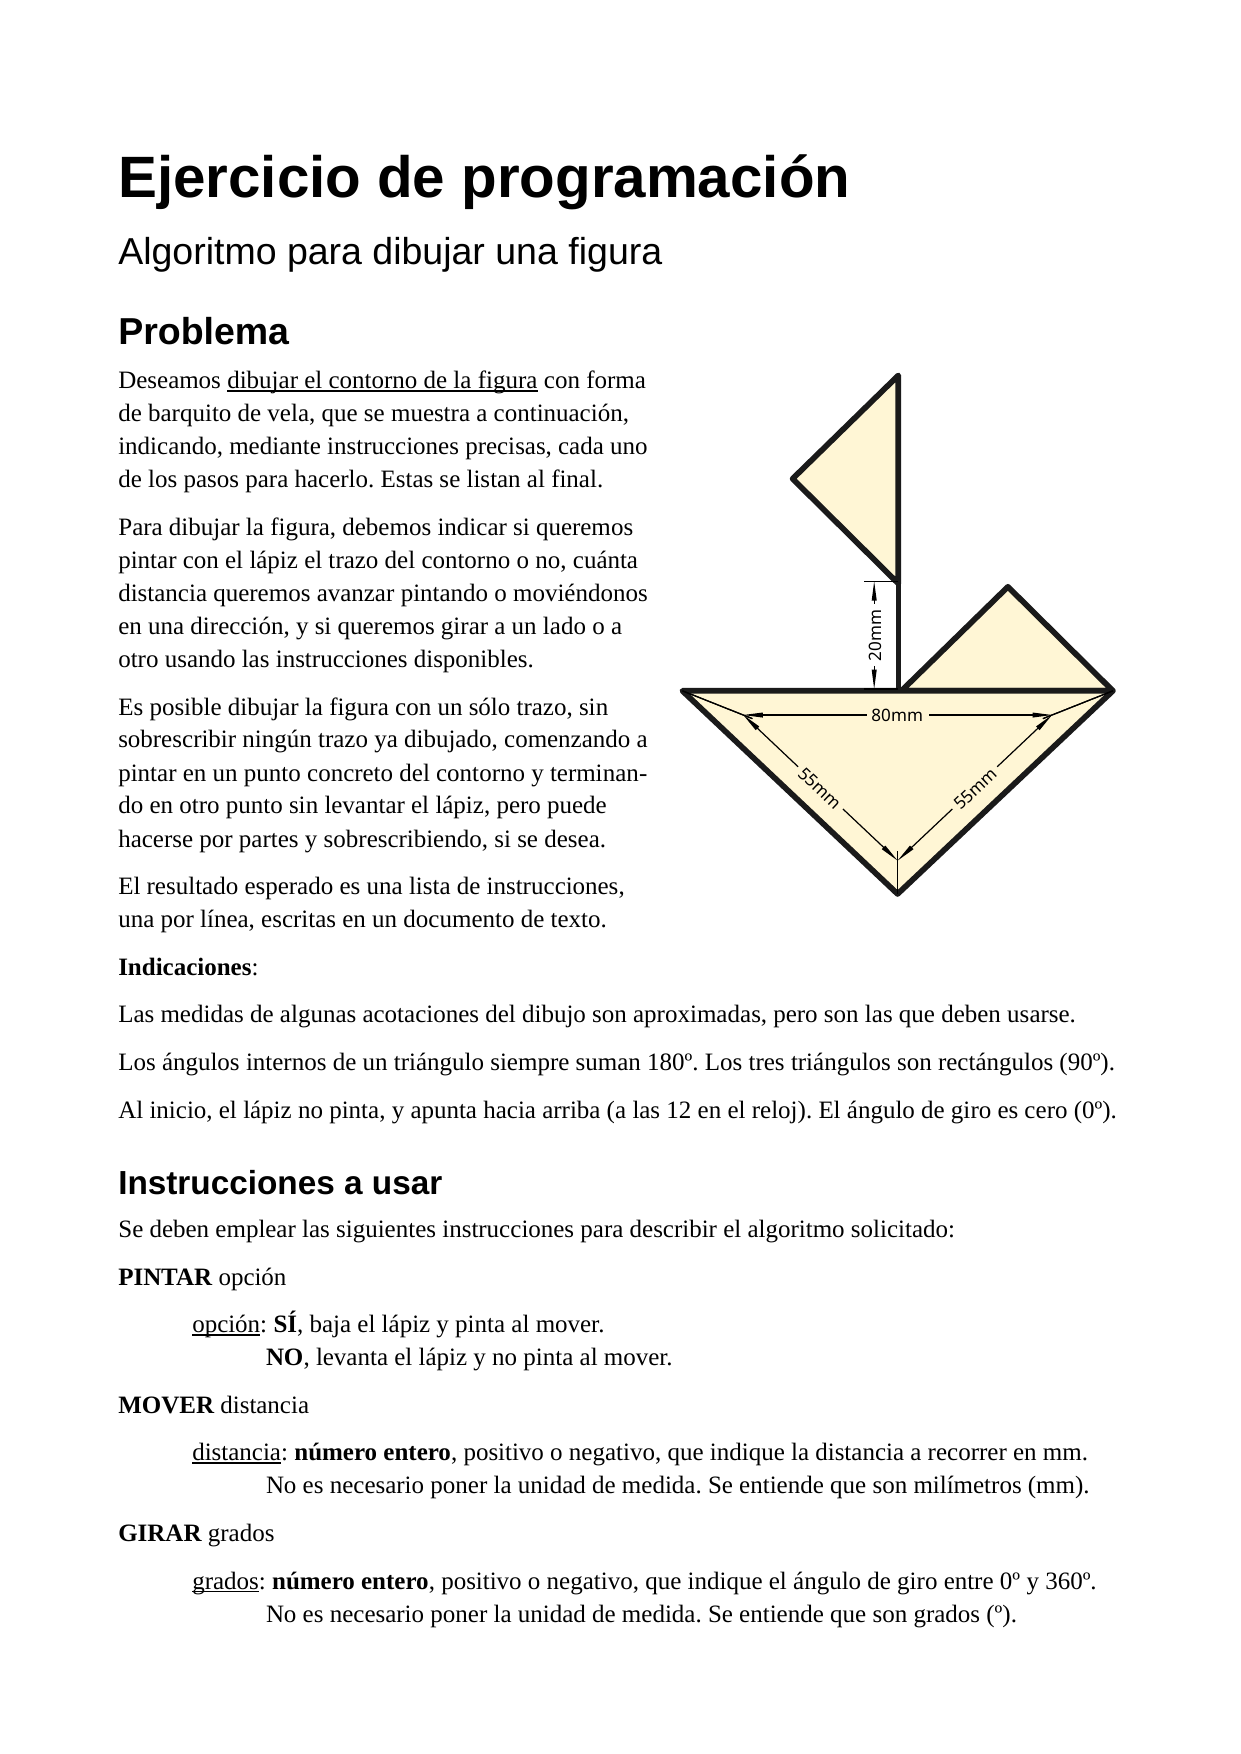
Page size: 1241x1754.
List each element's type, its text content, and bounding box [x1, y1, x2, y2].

subtitle Instrucciones a usar [118, 1163, 1122, 1202]
text Indicaciones: [118, 952, 1122, 981]
text Es posible dibujar la figura con un sólo trazo, sin sobrescribir ningún trazo ya dibujado, comenzando a pintar en un punto concreto del contorno y terminan­do en otro punto sin levantar el lápiz, pero puede hacerse por partes y sobrescribiendo, si se desea. [118, 692, 847, 852]
text Para dibujar la figura, debemos indicar si queremos pintar con el lápiz el trazo del contorno o no, cuánta distancia queremos avanzar pintando o moviéndonos en una dirección, y si queremos girar a un lado o a otro usando las instrucciones disponibles. [118, 512, 896, 673]
text opción: SÍ, baja el lápiz y pinta al mover. NO, levanta el lápiz y no pinta al mover. [118, 1309, 1122, 1371]
text MOVER distancia [118, 1390, 1122, 1419]
text Se deben emplear las siguientes instrucciones para describir el algoritmo solicitado: [118, 1214, 1122, 1243]
subtitle Algoritmo para dibujar una figura [118, 229, 1122, 272]
text grados: número entero, positivo o negativo, que indique el ángulo de giro entre 0º y 360º. No es necesario poner la unidad de medida. Se entiende que son grados (º). [118, 1566, 1122, 1627]
text GIRAR grados [118, 1518, 1122, 1547]
text Deseamos dibujar el contorno de la figura con forma de barquito de vela, que se muestra a continuación, indicando, mediante instrucciones precisas, cada uno de los pasos para hacerlo. Estas se listan al final. [118, 365, 1122, 493]
text Es posible dibujar la figura con un sólo trazo, sin sobrescribir ningún trazo ya dibujado, comenzando a pintar en un punto concreto del contorno y terminan­do en otro punto sin levantar el lápiz, pero puede hacerse por partes y sobrescribiendo, si se desea. [948, 692, 1122, 852]
text Los ángulos internos de un triángulo siempre suman 180º. Los tres triángulos son rectángulos (90º). [118, 1047, 1122, 1076]
text [901, 512, 1122, 673]
text distancia: número entero, positivo o negativo, que indique la distancia a recorrer en mm. No es necesario poner la unidad de medida. Se entiende que son milímetros (mm). [118, 1437, 1122, 1499]
text Al inicio, el lápiz no pinta, y apunta hacia arriba (a las 12 en el reloj). El ángulo de giro es cero (0º). [118, 1095, 1122, 1123]
text PINTAR opción [118, 1262, 1122, 1290]
text Las medidas de algunas acotaciones del dibujo son aproximadas, pero son las que deben usarse. [118, 999, 1122, 1028]
text El resultado esperado es una lista de instrucciones, una por línea, escritas en un documento de texto. [118, 871, 1122, 933]
title Ejercicio de programación [118, 143, 1122, 210]
subtitle Problema [118, 309, 1122, 353]
